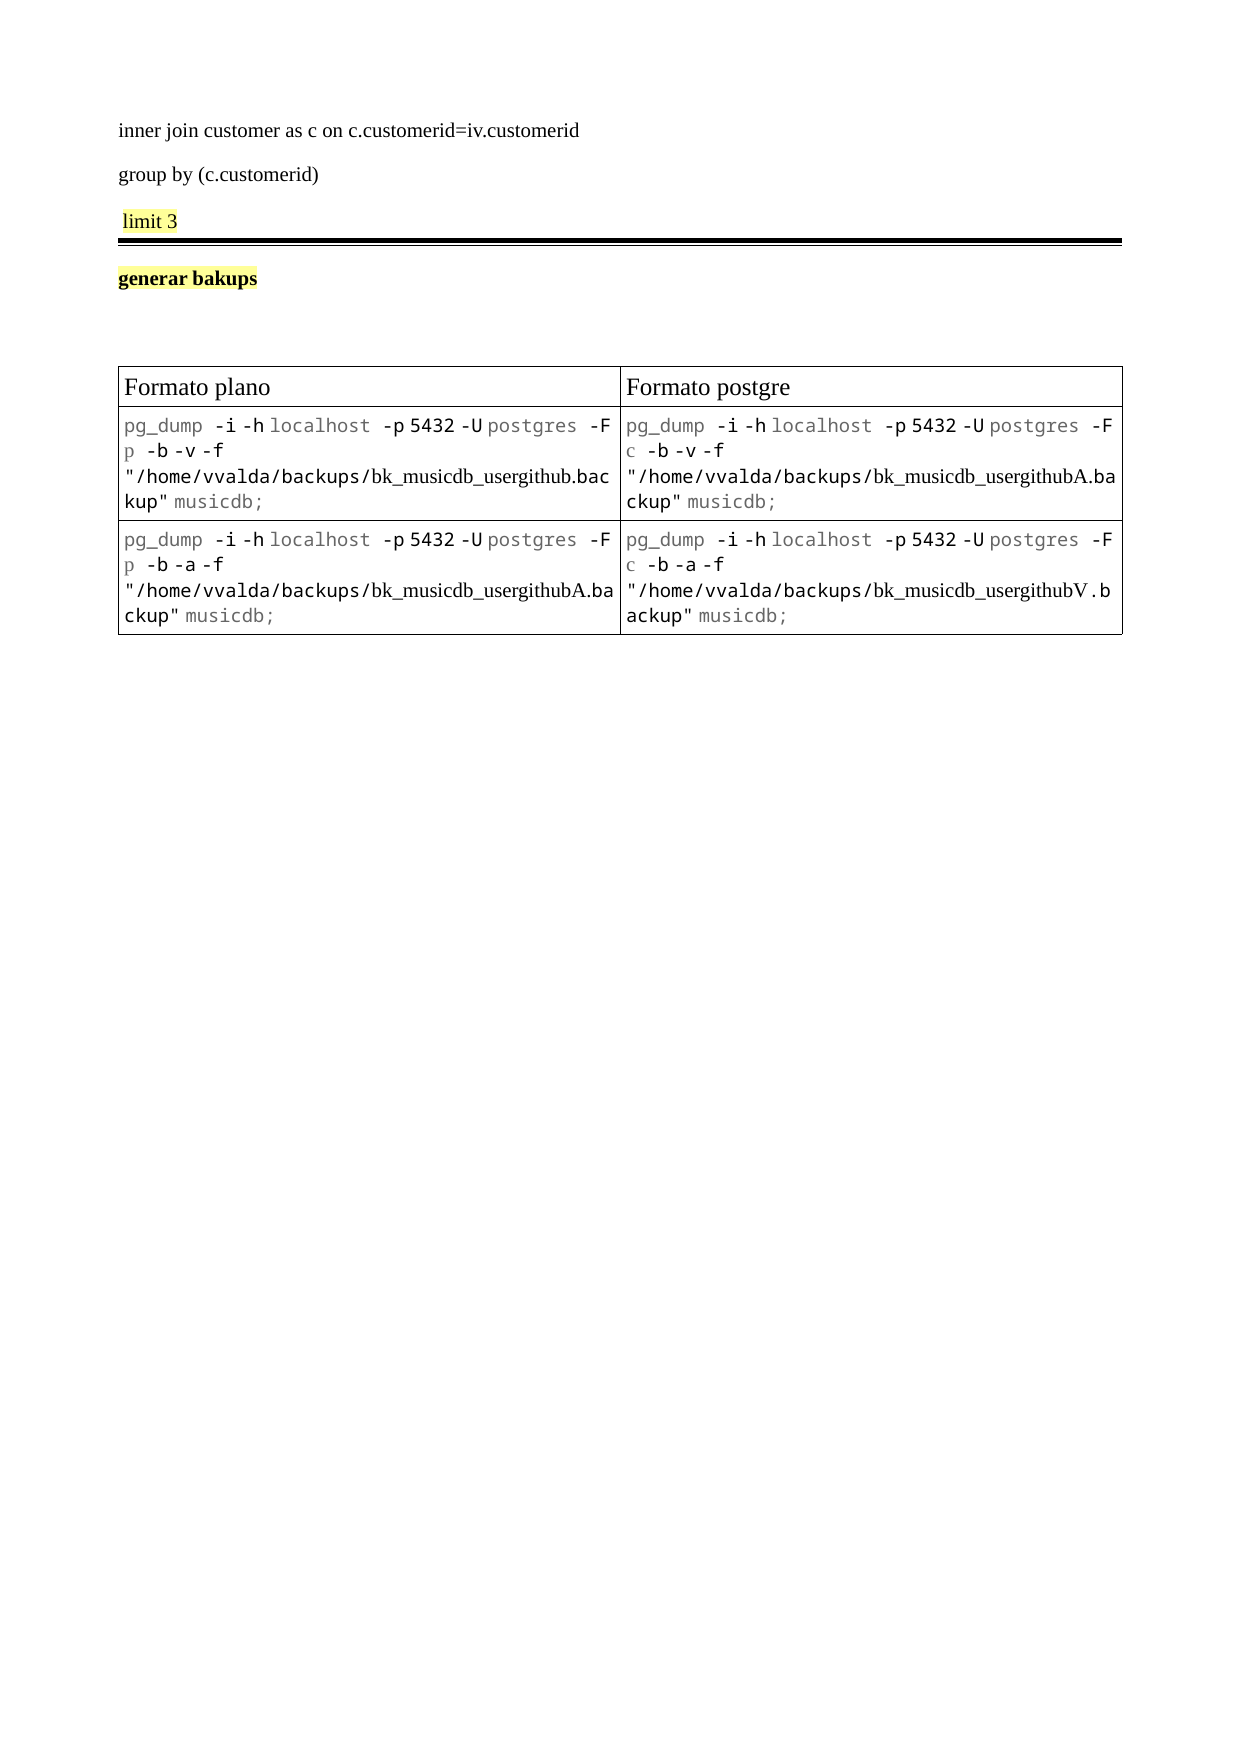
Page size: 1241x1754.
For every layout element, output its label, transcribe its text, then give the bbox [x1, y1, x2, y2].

text inner join customer as c on c.customerid=iv.customerid [118, 118, 1122, 142]
text limit 3 [118, 205, 1122, 238]
table_cell pg_dump -i -h localhost -p 5432 -U postgres -F p -b -a -f "/home/vvalda/backups/bk_musicdb_usergithubA.backup" musicdb; [119, 521, 620, 634]
text generar bakups [118, 266, 1122, 289]
table_header Formato postgre [621, 367, 1122, 406]
table_cell pg_dump -i -h localhost -p 5432 -U postgres -F c -b -a -f "/home/vvalda/backups/bk_musicdb_usergithubV.backup" musicdb; [621, 521, 1122, 634]
table_header Formato plano [119, 367, 620, 406]
table_cell pg_dump -i -h localhost -p 5432 -U postgres -F p -b -v -f "/home/vvalda/backups/bk_musicdb_usergithub.backup" musicdb; [119, 407, 620, 520]
table_cell pg_dump -i -h localhost -p 5432 -U postgres -F c -b -v -f "/home/vvalda/backups/bk_musicdb_usergithubA.backup" musicdb; [621, 407, 1122, 520]
text group by (c.customerid) [118, 162, 1122, 186]
